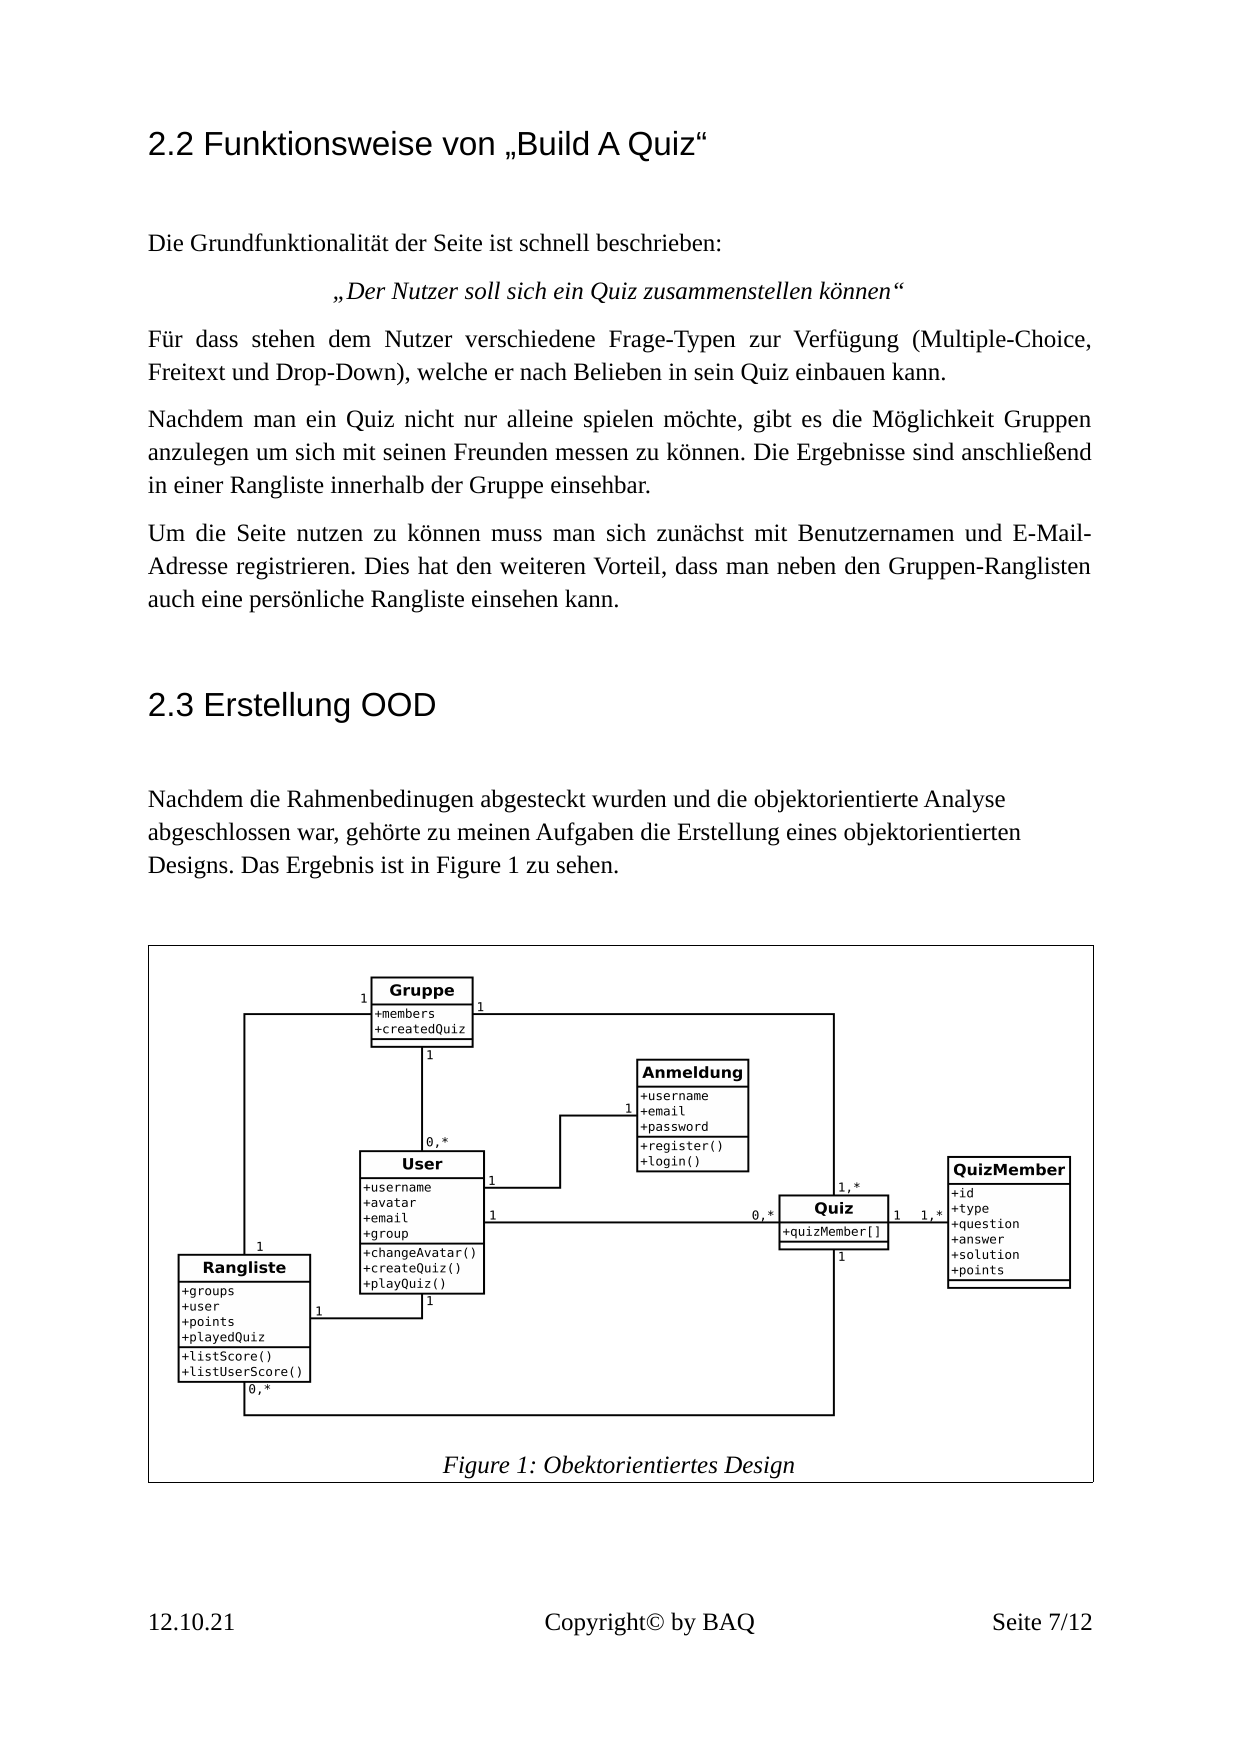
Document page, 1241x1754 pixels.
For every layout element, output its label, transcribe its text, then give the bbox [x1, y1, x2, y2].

text Nachdem man ein Quiz nicht nur alleine spielen möchte, gibt es die Möglichkeit Gruppen anzulegen um sich mit seinen Freunden messen zu können. Die Ergebnisse sind anschließend in einer Rangliste innerhalb der Gruppe einsehbar. [148, 404, 1093, 499]
subtitle 2.3 Erstellung OOD [148, 685, 1093, 724]
text Um die Seite nutzen zu können muss man sich zunächst mit Benutzernamen und E-Mail-Adresse registrieren. Dies hat den weiteren Vorteil, dass man neben den Gruppen-Ranglisten auch eine persönliche Rangliste einsehen kann. [148, 518, 1093, 613]
text „Der Nutzer soll sich ein Quiz zusammenstellen können“ [148, 276, 1093, 305]
subtitle 2.2 Funktionsweise von „Build A Quiz“ [148, 124, 1093, 163]
text Figure 1: Obektorientiertes Design [151, 1450, 1089, 1479]
text Die Grundfunktionalität der Seite ist schnell beschrieben: [148, 228, 1093, 257]
text Für dass stehen dem Nutzer verschiedene Frage-Typen zur Verfügung (Multiple-Choice, Freitext und Drop-Down), welche er nach Belieben in sein Quiz einbauen kann. [148, 324, 1093, 385]
text Nachdem die Rahmenbedinugen abgesteckt wurden und die objektorientierte Analyse abgeschlossen war, gehörte zu meinen Aufgaben die Erstellung eines objektorientierten Designs. Das Ergebnis ist in Figure 1 zu sehen. [148, 784, 1093, 879]
